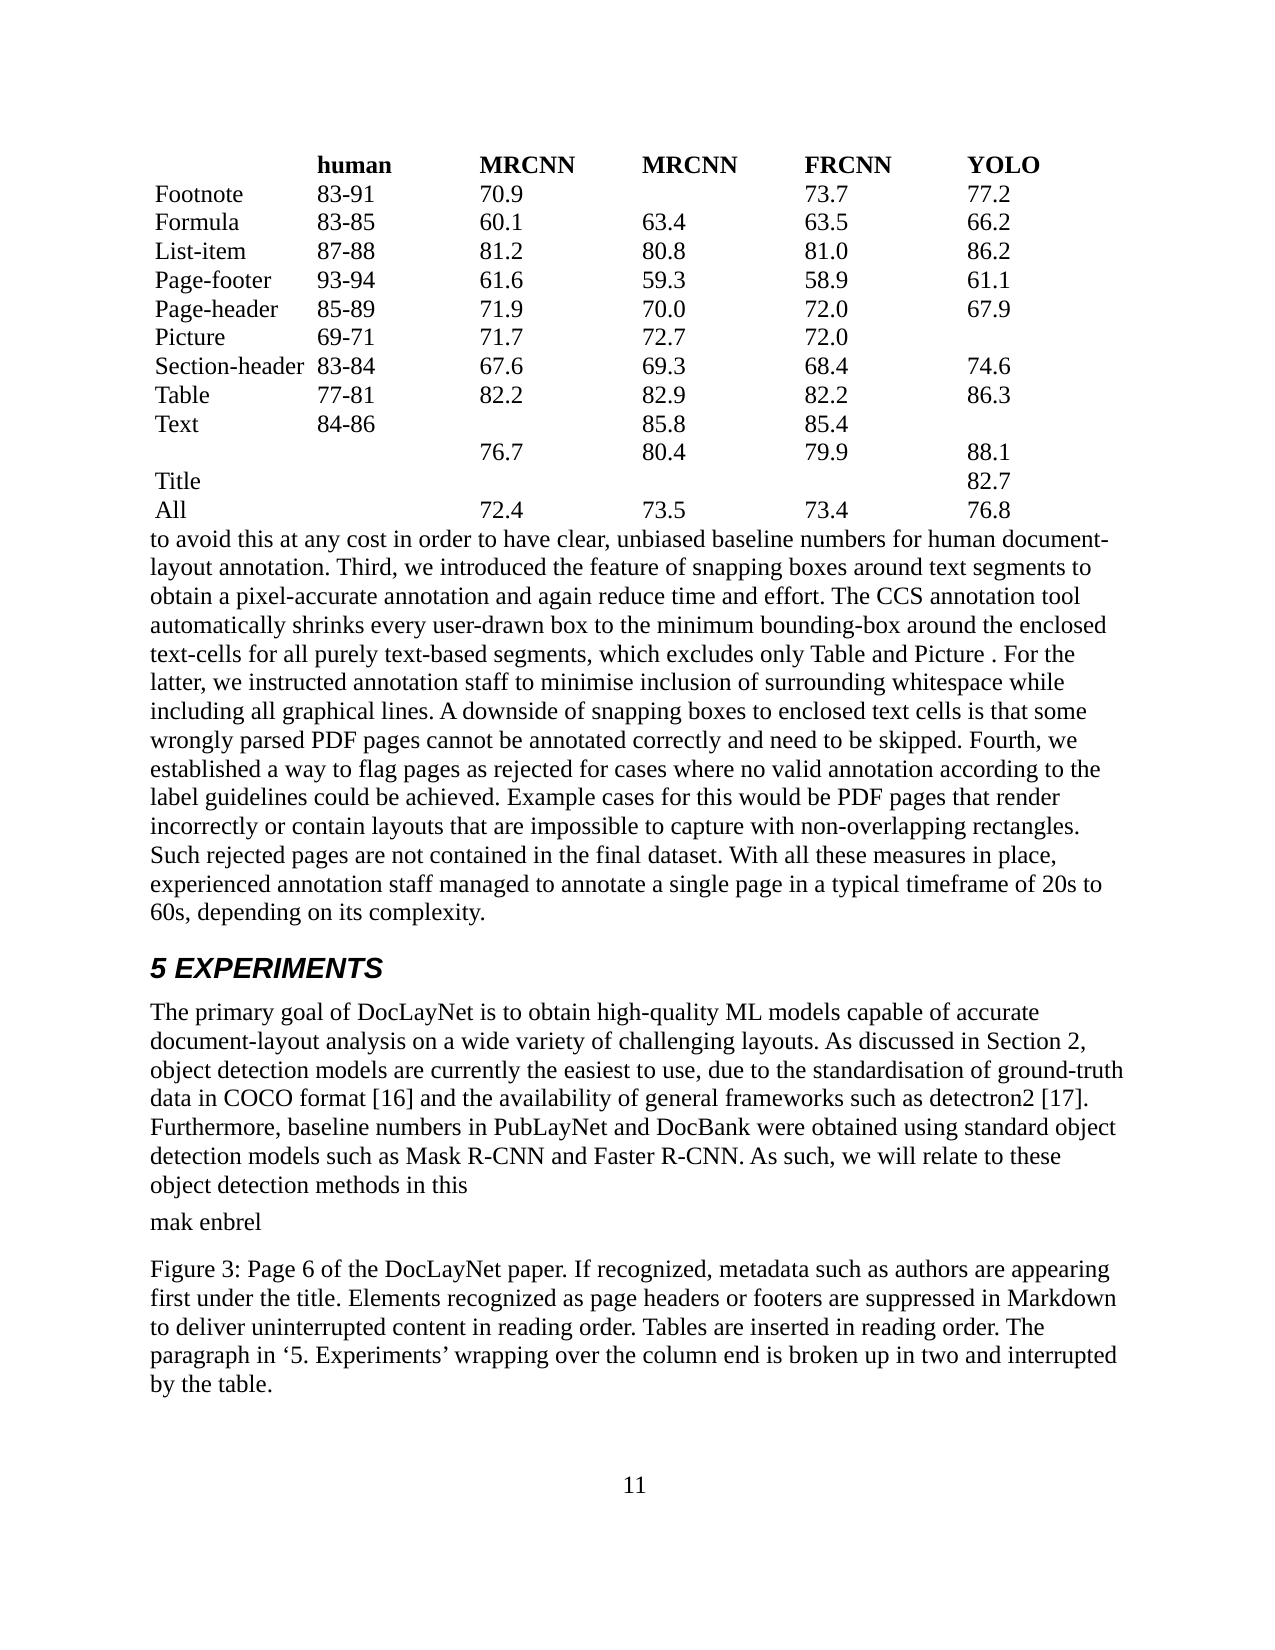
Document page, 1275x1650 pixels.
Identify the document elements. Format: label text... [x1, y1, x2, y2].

table_cell [313, 495, 475, 524]
subtitle 5 EXPERIMENTS [150, 951, 1125, 985]
table_cell 82.2 [475, 380, 637, 409]
table_cell Page-header [150, 294, 312, 322]
table_cell List-item [150, 236, 312, 265]
table_cell 73.5 [638, 495, 800, 524]
table_cell 82.9 [638, 380, 800, 409]
text mak enbrel [150, 1207, 1125, 1236]
table_cell Formula [150, 208, 312, 236]
text to avoid this at any cost in order to have clear, unbiased baseline numbers for human document-layout annotation. Third, we introduced the feature of snapping boxes around text segments to obtain a pixel-accurate annotation and again reduce time and effort. The CCS annotation tool automatically shrinks every user-drawn box to the minimum bounding-box around the enclosed text-cells for all purely text-based segments, which excludes only Table and Picture . For the latter, we instructed annotation staff to minimise inclusion of surrounding whitespace while including all graphical lines. A downside of snapping boxes to enclosed text cells is that some wrongly parsed PDF pages cannot be annotated correctly and need to be skipped. Fourth, we established a way to flag pages as rejected for cases where no valid annotation according to the label guidelines could be achieved. Example cases for this would be PDF pages that render incorrectly or contain layouts that are impossible to capture with non-overlapping rectangles. Such rejected pages are not contained in the final dataset. With all these measures in place, experienced annotation staff managed to annotate a single page in a typical timeframe of 20s to 60s, depending on its complexity. [150, 524, 1125, 926]
text Figure 3: Page 6 of the DocLayNet paper. If recognized, metadata such as authors are appearing first under the title. Elements recognized as page headers or footers are suppressed in Markdown to deliver uninterrupted content in reading order. Tables are inserted in reading order. The paragraph in ‘5. Experiments’ wrapping over the column end is broken up in two and interrupted by the table. [150, 1254, 1125, 1398]
table_cell 83-84 [313, 351, 475, 380]
table_cell 76.8 [963, 495, 1125, 524]
table_cell [963, 323, 1125, 351]
table_cell 81.0 [800, 236, 962, 265]
table_cell [150, 438, 312, 466]
table_cell 72.0 [800, 323, 962, 351]
table_header FRCNN [800, 150, 962, 179]
table_cell 83-85 [313, 208, 475, 236]
table_cell Table [150, 380, 312, 409]
table_header MRCNN [475, 150, 637, 179]
table_cell 73.4 [800, 495, 962, 524]
table_cell 66.2 [963, 208, 1125, 236]
table_cell 72.4 [475, 495, 637, 524]
table_cell 79.9 [800, 438, 962, 466]
table_cell Title [150, 466, 312, 495]
table_cell 61.1 [963, 265, 1125, 294]
table_cell All [150, 495, 312, 524]
table_cell 82.2 [800, 380, 962, 409]
table_cell 70.0 [638, 294, 800, 322]
table_cell [638, 466, 800, 495]
table_cell [963, 409, 1125, 437]
table_cell [638, 179, 800, 207]
table_cell 76.7 [475, 438, 637, 466]
table_cell 63.4 [638, 208, 800, 236]
table_cell 85.4 [800, 409, 962, 437]
table_cell 80.8 [638, 236, 800, 265]
table_header [150, 150, 312, 179]
table_cell 85-89 [313, 294, 475, 322]
table_cell 67.6 [475, 351, 637, 380]
table_cell 58.9 [800, 265, 962, 294]
table_cell 86.2 [963, 236, 1125, 265]
table_cell 77-81 [313, 380, 475, 409]
table_cell 85.8 [638, 409, 800, 437]
table_cell 74.6 [963, 351, 1125, 380]
table_cell 59.3 [638, 265, 800, 294]
table_cell 77.2 [963, 179, 1125, 207]
table_cell Page-footer [150, 265, 312, 294]
table_cell 67.9 [963, 294, 1125, 322]
table_cell 72.7 [638, 323, 800, 351]
table_cell 69.3 [638, 351, 800, 380]
table_cell 88.1 [963, 438, 1125, 466]
table_cell 68.4 [800, 351, 962, 380]
table_cell 93-94 [313, 265, 475, 294]
table_cell 80.4 [638, 438, 800, 466]
table_cell Footnote [150, 179, 312, 207]
table_cell 69-71 [313, 323, 475, 351]
table_cell 70.9 [475, 179, 637, 207]
table_cell 82.7 [963, 466, 1125, 495]
table_cell 83-91 [313, 179, 475, 207]
table_cell [313, 438, 475, 466]
table_header MRCNN [638, 150, 800, 179]
table_cell 72.0 [800, 294, 962, 322]
table_cell 71.9 [475, 294, 637, 322]
table_cell 81.2 [475, 236, 637, 265]
table_cell Picture [150, 323, 312, 351]
table_cell 61.6 [475, 265, 637, 294]
table_cell [475, 409, 637, 437]
table_cell 87-88 [313, 236, 475, 265]
table_cell 86.3 [963, 380, 1125, 409]
table_cell Text [150, 409, 312, 437]
table_header YOLO [963, 150, 1125, 179]
table_cell [475, 466, 637, 495]
table_header human [313, 150, 475, 179]
table_cell [800, 466, 962, 495]
table_cell 71.7 [475, 323, 637, 351]
table_cell [313, 466, 475, 495]
text The primary goal of DocLayNet is to obtain high-quality ML models capable of accurate document-layout analysis on a wide variety of challenging layouts. As discussed in Section 2, object detection models are currently the easiest to use, due to the standardisation of ground-truth data in COCO format [16] and the availability of general frameworks such as detectron2 [17]. Furthermore, baseline numbers in PubLayNet and DocBank were obtained using standard object detection models such as Mask R-CNN and Faster R-CNN. As such, we will relate to these object detection methods in this [150, 997, 1125, 1198]
table_cell Section-header [150, 351, 312, 380]
table_cell 84-86 [313, 409, 475, 437]
table_cell 73.7 [800, 179, 962, 207]
table_cell 60.1 [475, 208, 637, 236]
table_cell 63.5 [800, 208, 962, 236]
